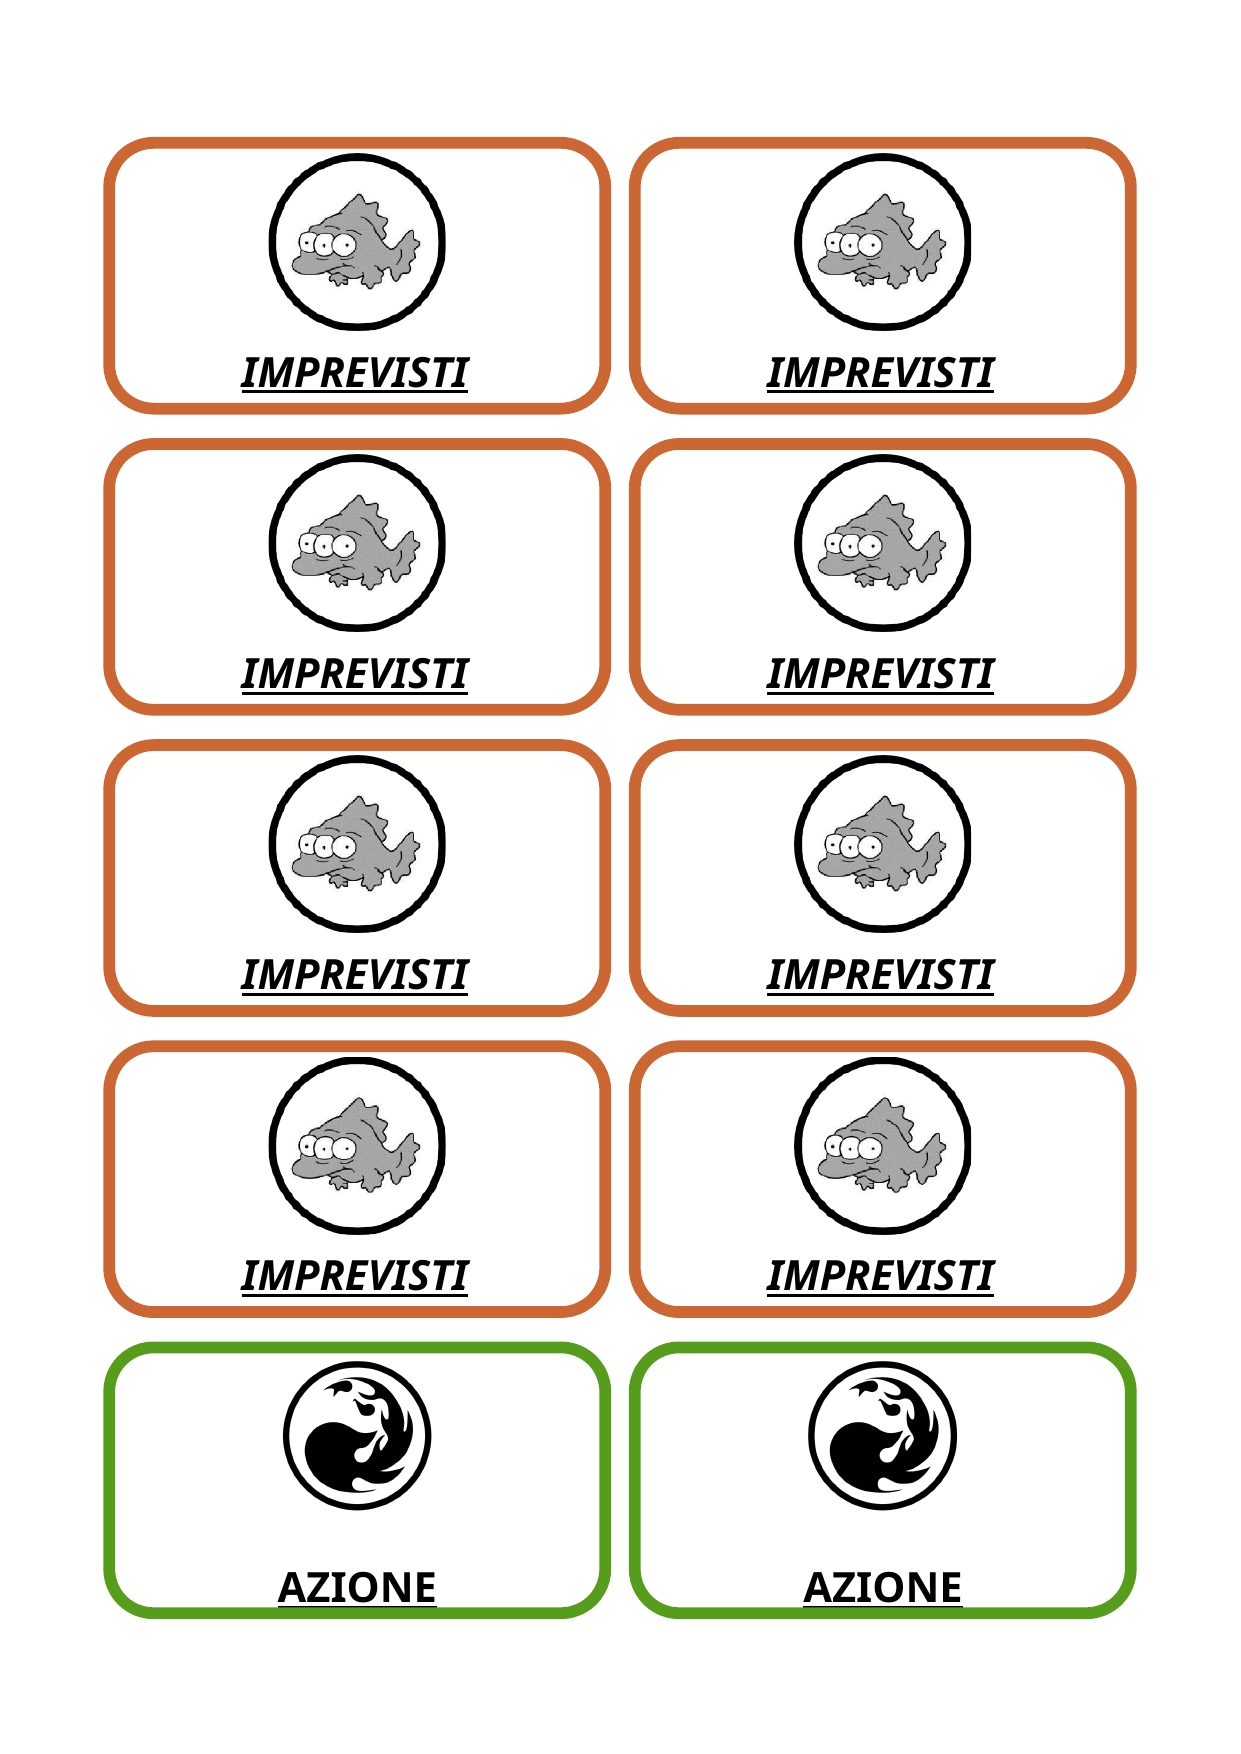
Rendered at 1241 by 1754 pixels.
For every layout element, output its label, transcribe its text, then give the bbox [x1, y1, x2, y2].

table_cell IMPREVISTI [94, 1028, 620, 1329]
picture [262, 1354, 452, 1530]
table_cell [1146, 124, 1240, 425]
table_cell IMPREVISTI [620, 726, 1146, 1027]
table_cell [620, 1630, 1146, 1754]
picture [794, 755, 972, 933]
picture [268, 1057, 446, 1235]
picture [794, 454, 972, 632]
table_cell AZIONE [94, 1329, 620, 1630]
table_cell IMPREVISTI [620, 124, 1146, 425]
table_cell IMPREVISTI [94, 124, 620, 425]
table_cell [1146, 1630, 1240, 1754]
picture [794, 153, 972, 331]
picture [268, 153, 446, 331]
table_cell [1146, 425, 1240, 726]
picture [268, 454, 446, 632]
table_cell [1146, 726, 1240, 1027]
table_cell [0, 1630, 94, 1754]
table_cell [0, 1329, 94, 1630]
table_header [0, 0, 94, 124]
table_cell IMPREVISTI [620, 425, 1146, 726]
picture [268, 755, 446, 933]
table_header [94, 0, 620, 124]
table_cell [0, 726, 94, 1027]
table_cell [0, 425, 94, 726]
table_header [620, 0, 1146, 124]
table_cell [94, 1630, 620, 1754]
table_cell [1146, 1028, 1240, 1329]
table_cell [1146, 1329, 1240, 1630]
picture [794, 1057, 972, 1235]
table_cell IMPREVISTI [620, 1028, 1146, 1329]
table_cell IMPREVISTI [94, 425, 620, 726]
picture [787, 1354, 978, 1530]
table_cell [0, 124, 94, 425]
table_cell [0, 1028, 94, 1329]
table_cell AZIONE [620, 1329, 1146, 1630]
table_cell IMPREVISTI [94, 726, 620, 1027]
table_header [1146, 0, 1240, 124]
